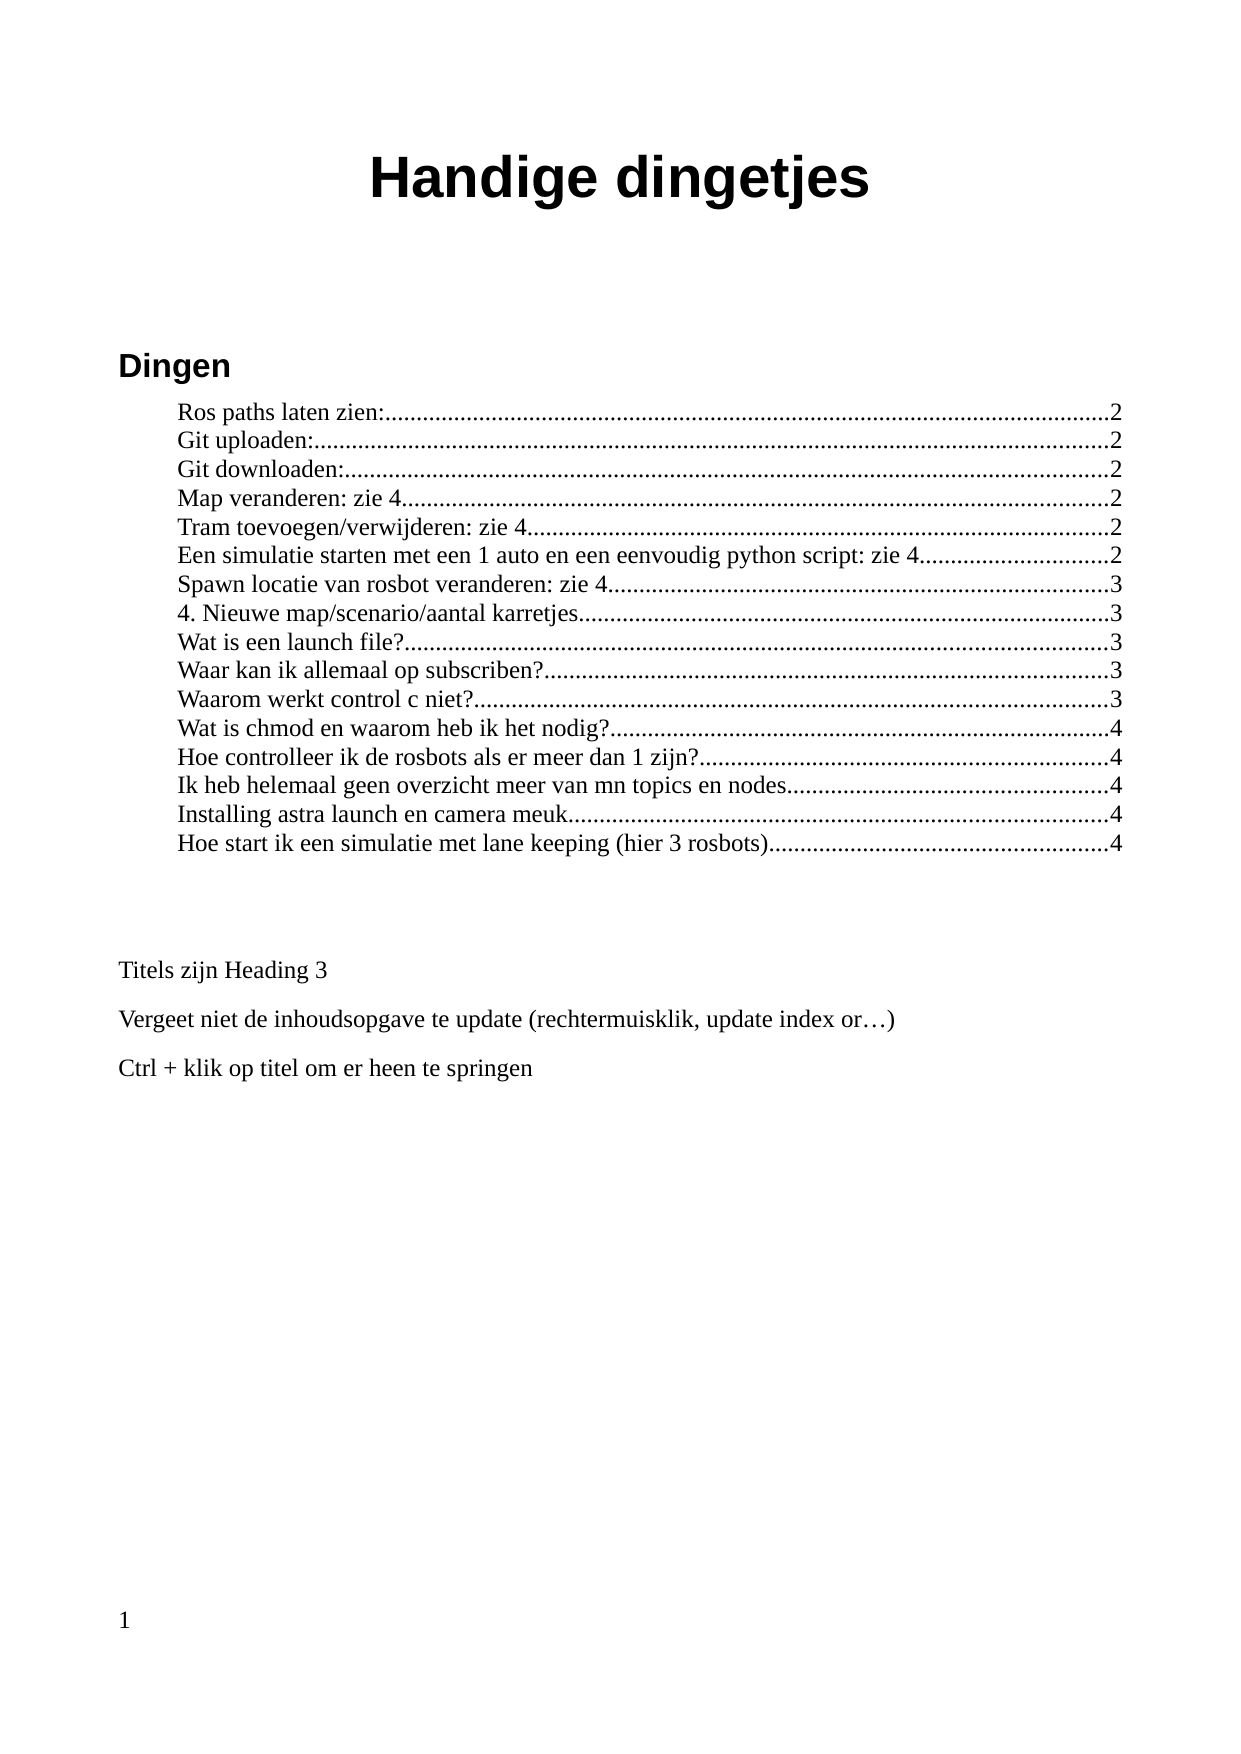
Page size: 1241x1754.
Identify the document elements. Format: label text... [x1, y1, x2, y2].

text Installing astra launch en camera meuk 4 [177, 799, 1122, 828]
title Handige dingetjes [118, 143, 1122, 210]
text Git downloaden: 2 [177, 454, 1122, 483]
text Hoe start ik een simulatie met lane keeping (hier 3 rosbots) 4 [177, 828, 1122, 857]
text Hoe controlleer ik de rosbots als er meer dan 1 zijn? 4 [177, 742, 1122, 771]
text 4. Nieuwe map/scenario/aantal karretjes 3 [177, 598, 1122, 627]
text Wat is een launch file? 3 [177, 627, 1122, 656]
text Ros paths laten zien: 2 [177, 397, 1122, 426]
text Ik heb helemaal geen overzicht meer van mn topics en nodes 4 [177, 771, 1122, 799]
text Tram toevoegen/verwijderen: zie 4 2 [177, 512, 1122, 541]
text Waar kan ik allemaal op subscriben? 3 [177, 656, 1122, 684]
text Vergeet niet de inhoudsopgave te update (rechtermuisklik, update index or…) [118, 1004, 1122, 1033]
text Waarom werkt control c niet? 3 [177, 684, 1122, 713]
subtitle Dingen [118, 346, 1122, 384]
text Spawn locatie van rosbot veranderen: zie 4 3 [177, 569, 1122, 598]
text Ctrl + klik op titel om er heen te springen [118, 1053, 1122, 1082]
text Titels zijn Heading 3 [118, 955, 1122, 984]
text Wat is chmod en waarom heb ik het nodig? 4 [177, 713, 1122, 742]
text Git uploaden: 2 [177, 426, 1122, 454]
text Een simulatie starten met een 1 auto en een eenvoudig python script: zie 4 2 [177, 541, 1122, 569]
text Map veranderen: zie 4 2 [177, 483, 1122, 512]
